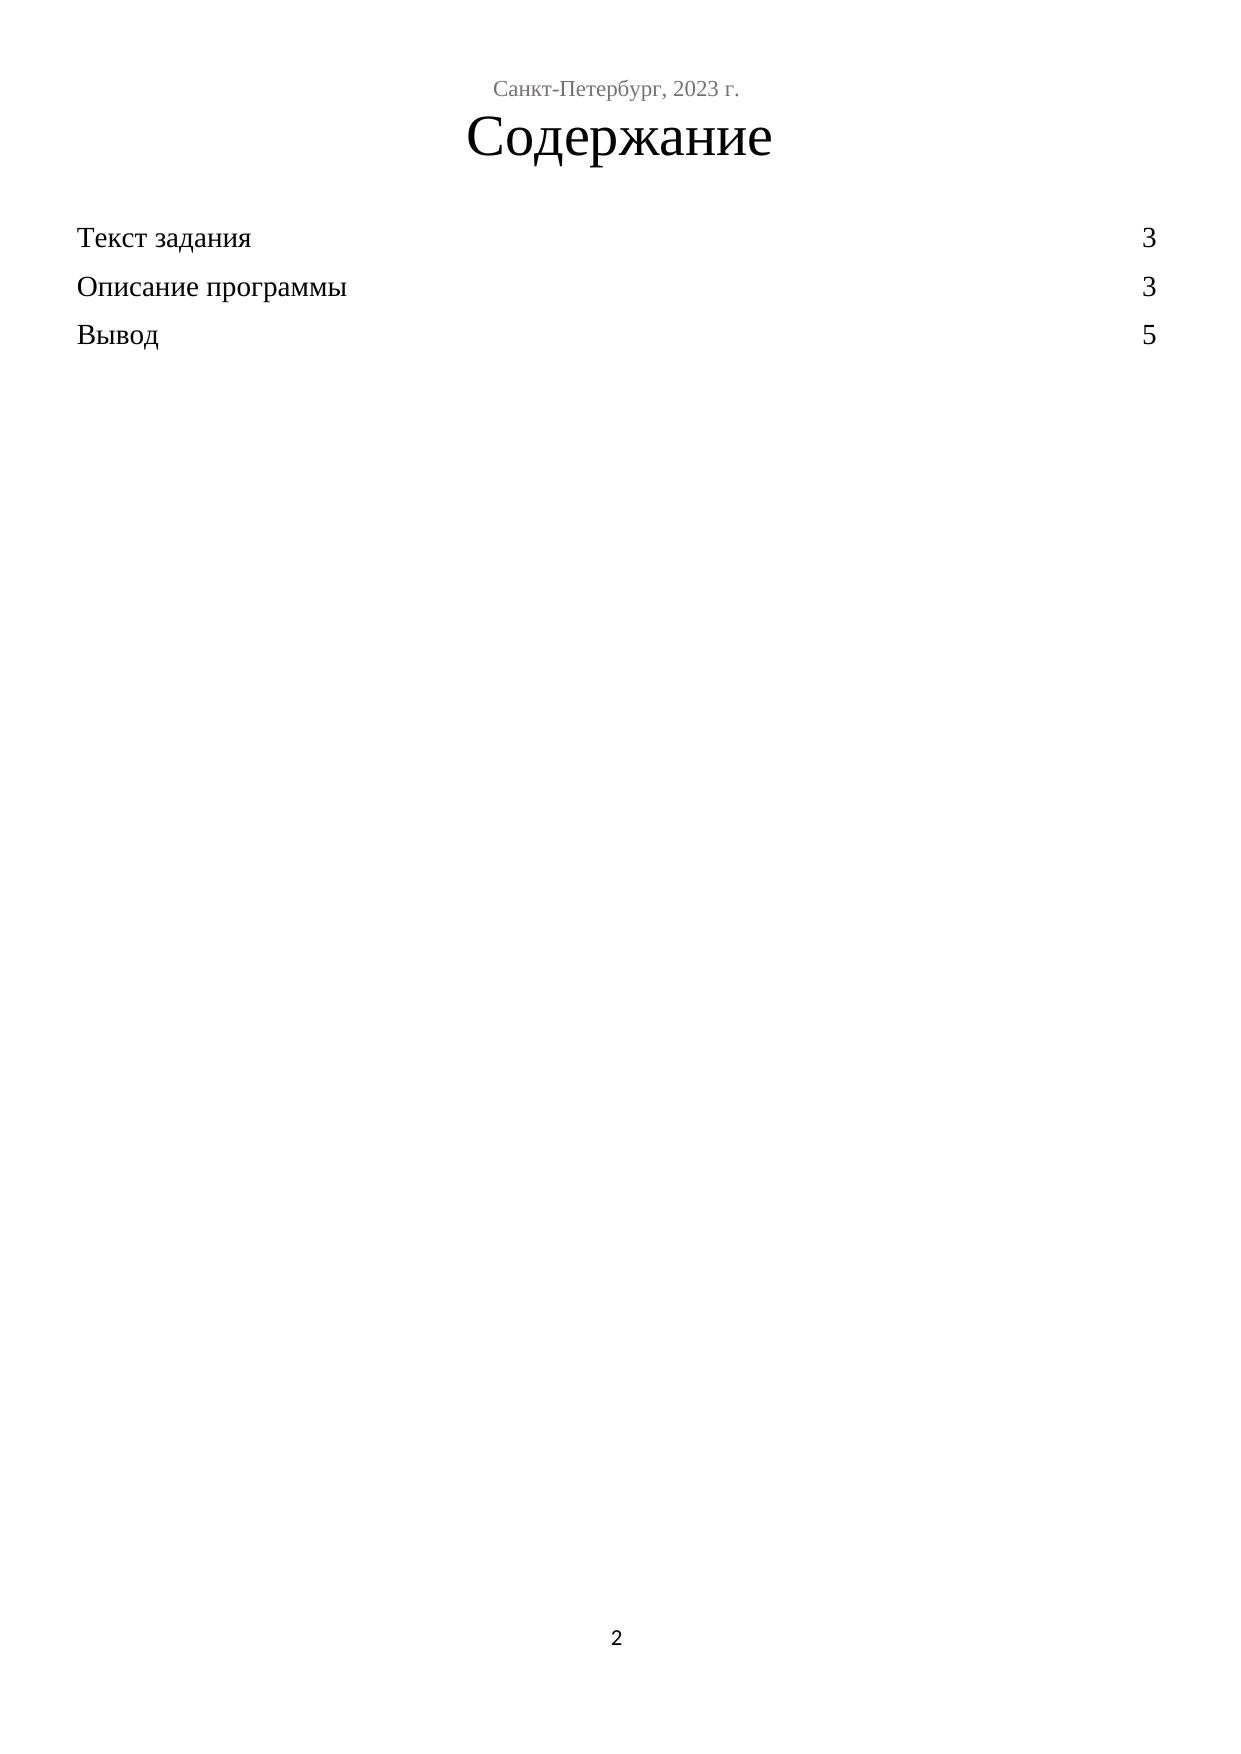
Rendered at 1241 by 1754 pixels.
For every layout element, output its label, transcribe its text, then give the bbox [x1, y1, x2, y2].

text Текст задания 3 [77, 221, 1156, 254]
text Санкт-Петербург, 2023 г. [75, 75, 1158, 101]
subtitle Содержание [74, 101, 1165, 168]
text Описание программы 3 [77, 269, 1156, 302]
text Вывод 5 [77, 317, 1156, 351]
